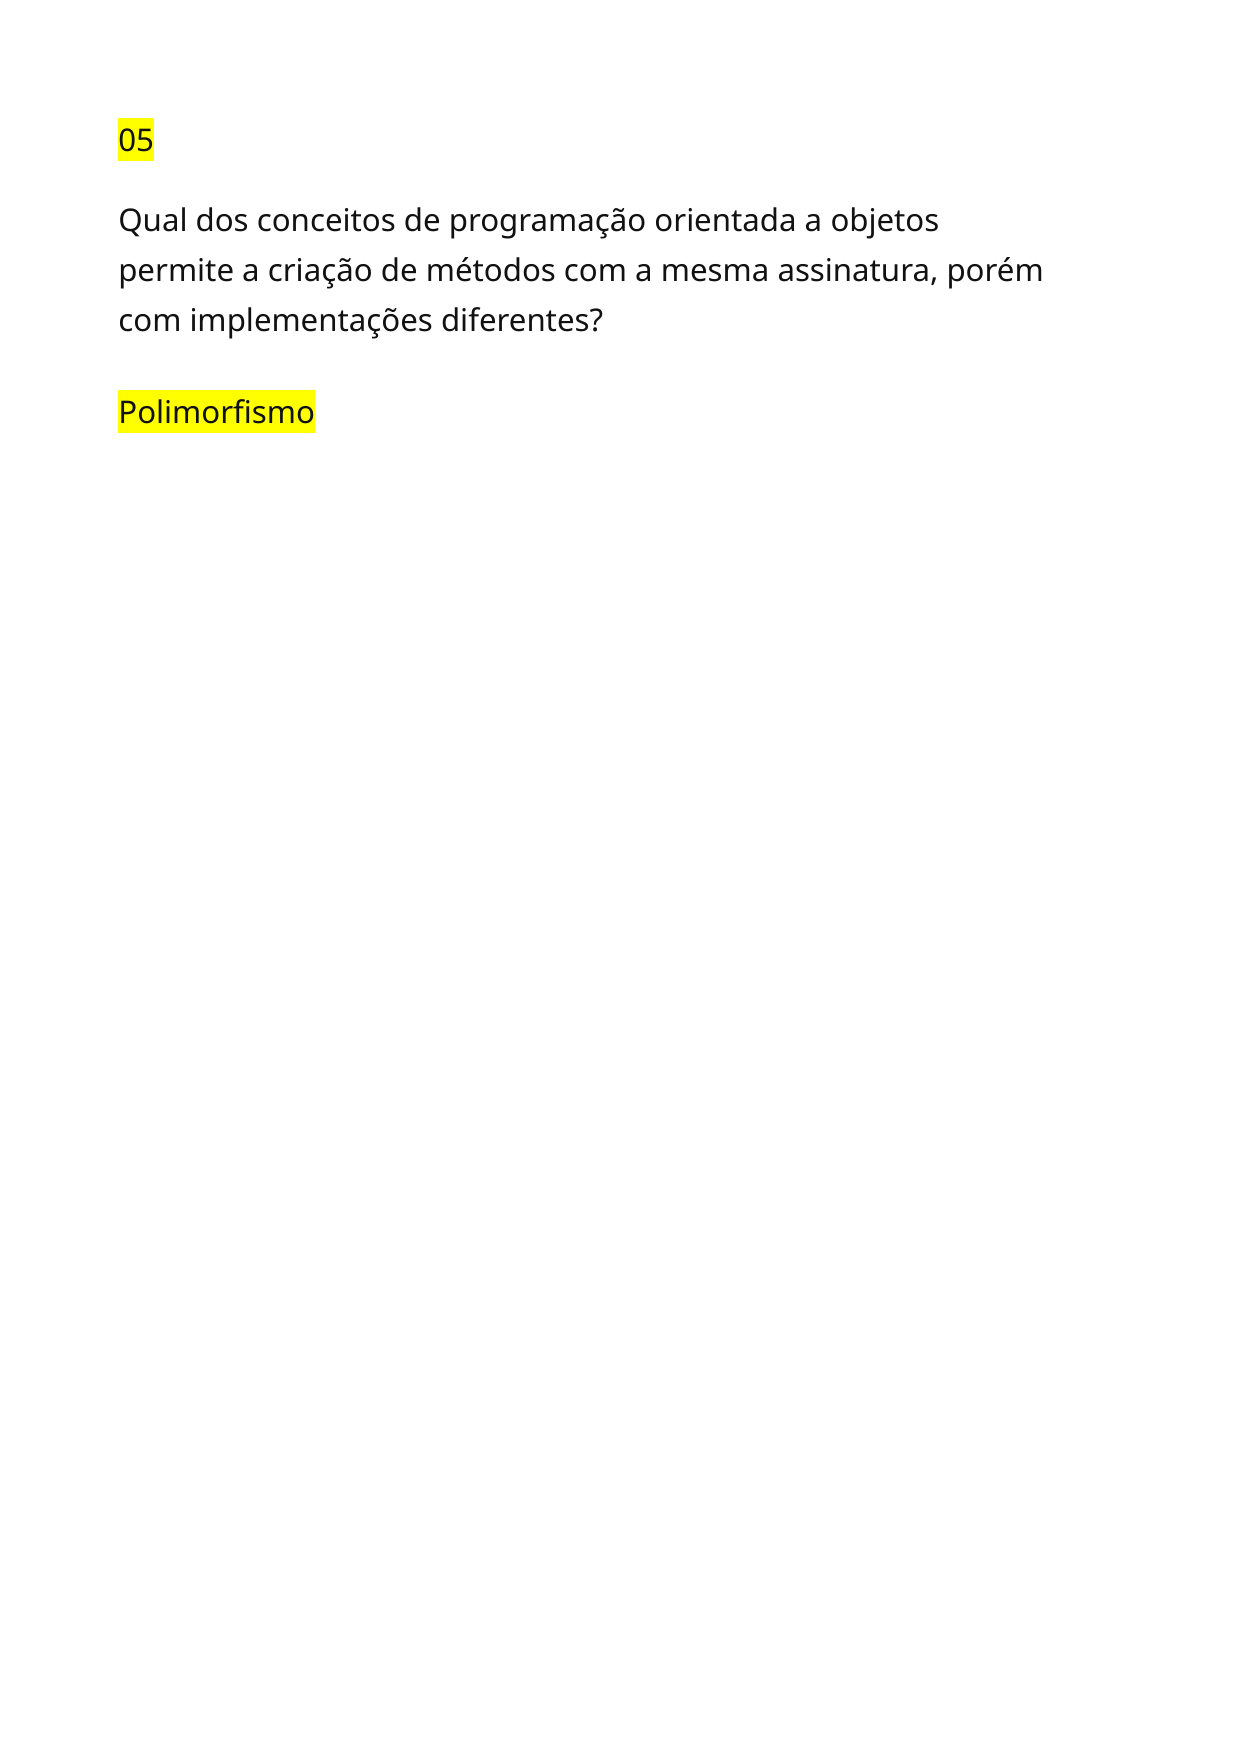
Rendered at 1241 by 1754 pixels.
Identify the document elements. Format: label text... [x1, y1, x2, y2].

text Polimorfismo [118, 390, 1122, 433]
text Qual dos conceitos de programação orientada a objetos permite a criação de métodos com a mesma assinatura, porém com implementações diferentes? [118, 190, 1059, 340]
text 05 [118, 118, 1122, 161]
